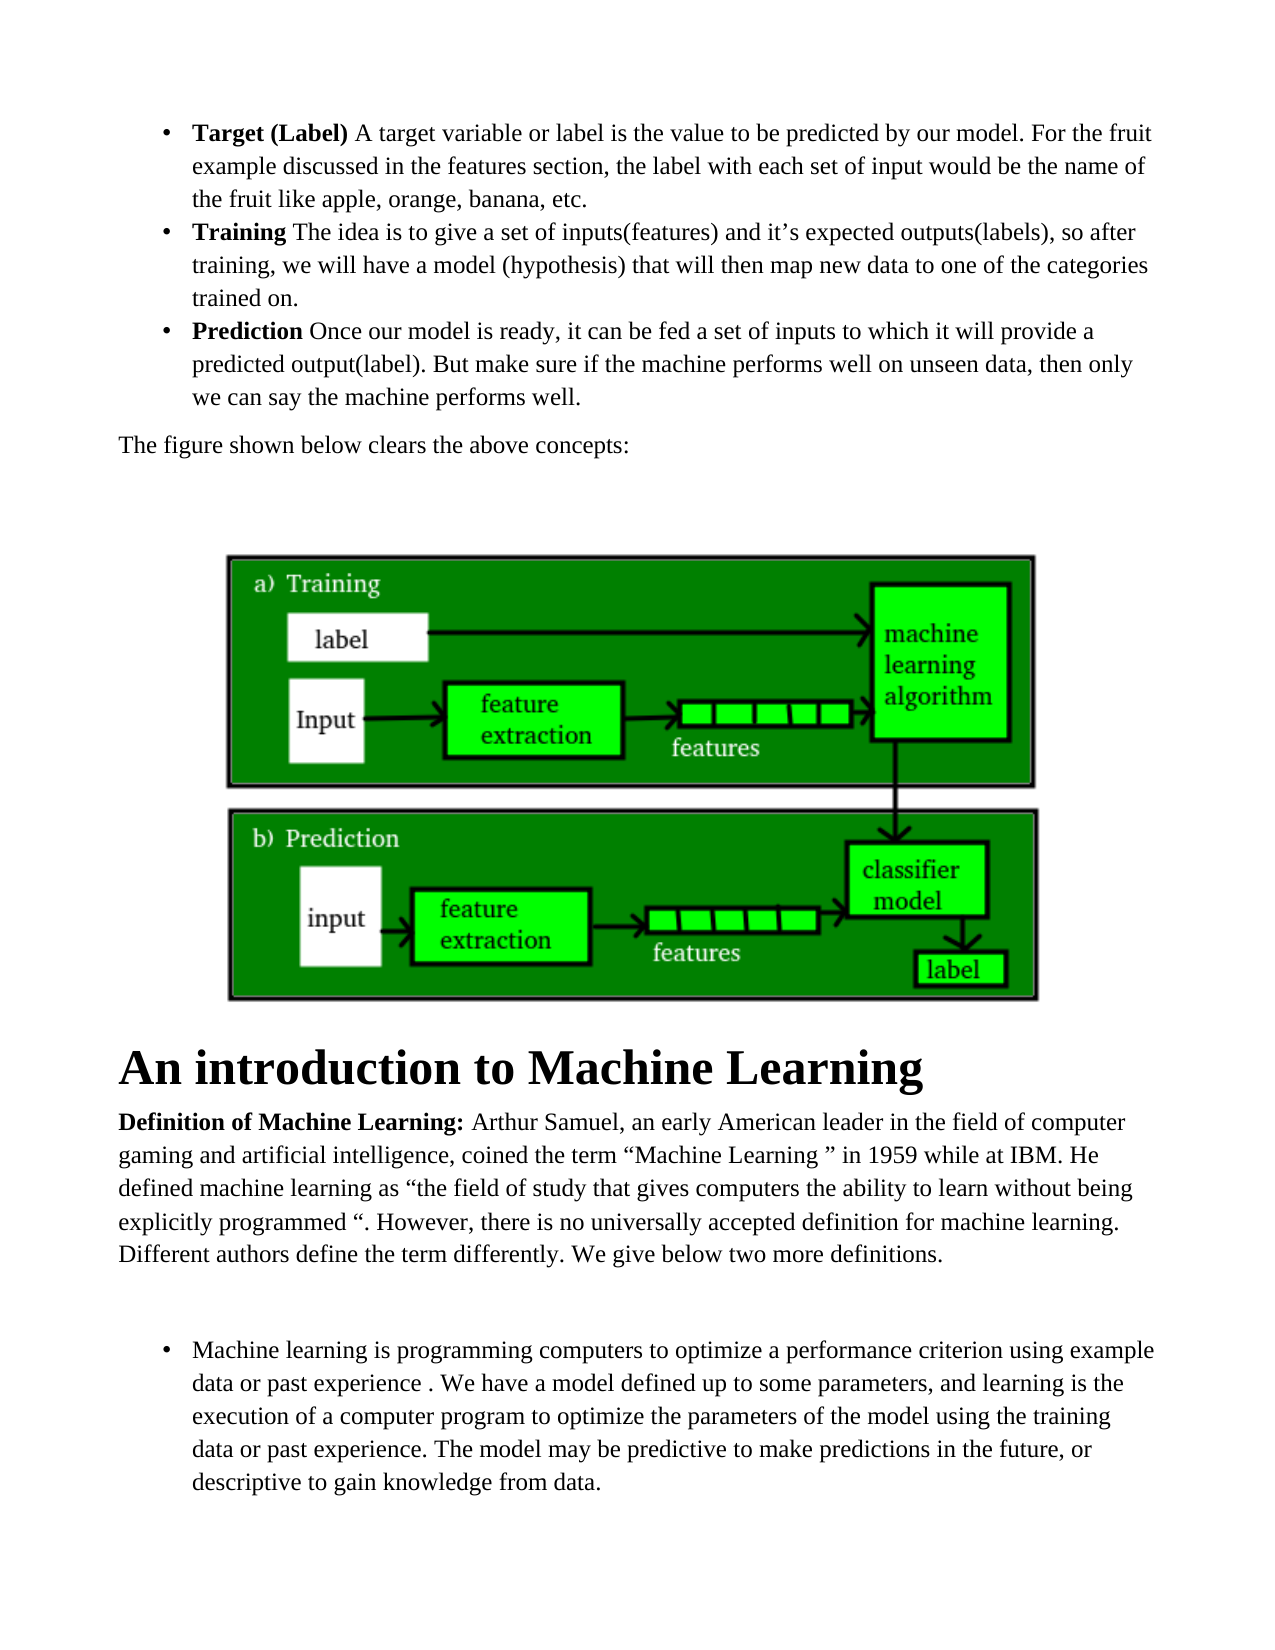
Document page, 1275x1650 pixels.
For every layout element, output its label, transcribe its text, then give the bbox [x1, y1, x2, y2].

list Machine learning is programming computers to optimize a performance criterion using example data or past experience . We have a model defined up to some parameters, and learning is the execution of a computer program to optimize the parameters of the model using the training data or past experience. The model may be predictive to make predictions in the future, or descriptive to gain knowledge from data. [162, 1335, 1157, 1496]
list Target (Label) A target variable or label is the value to be predicted by our model. For the fruit example discussed in the features section, the label with each set of input would be the name of the fruit like apple, orange, banana, etc. [162, 118, 1157, 213]
list Training The idea is to give a set of inputs(features) and it’s expected outputs(labels), so after training, we will have a model (hypothesis) that will then map new data to one of the categories trained on. [162, 217, 1157, 312]
picture [187, 525, 1088, 1038]
text The figure shown below clears the above concepts: [118, 430, 1157, 459]
subtitle An introduction to Machine Learning [118, 550, 1157, 1095]
text Definition of Machine Learning: Arthur Samuel, an early American leader in the field of computer gaming and artificial intelligence, coined the term “Machine Learning ” in 1959 while at IBM. He defined machine learning as “the field of study that gives computers the ability to learn without being explicitly programmed “. However, there is no universally accepted definition for machine learning. Different authors define the term differently. We give below two more definitions. [118, 1107, 1157, 1268]
list Prediction Once our model is ready, it can be fed a set of inputs to which it will provide a predicted output(label). But make sure if the machine performs well on unseen data, then only we can say the machine performs well. [162, 316, 1157, 411]
